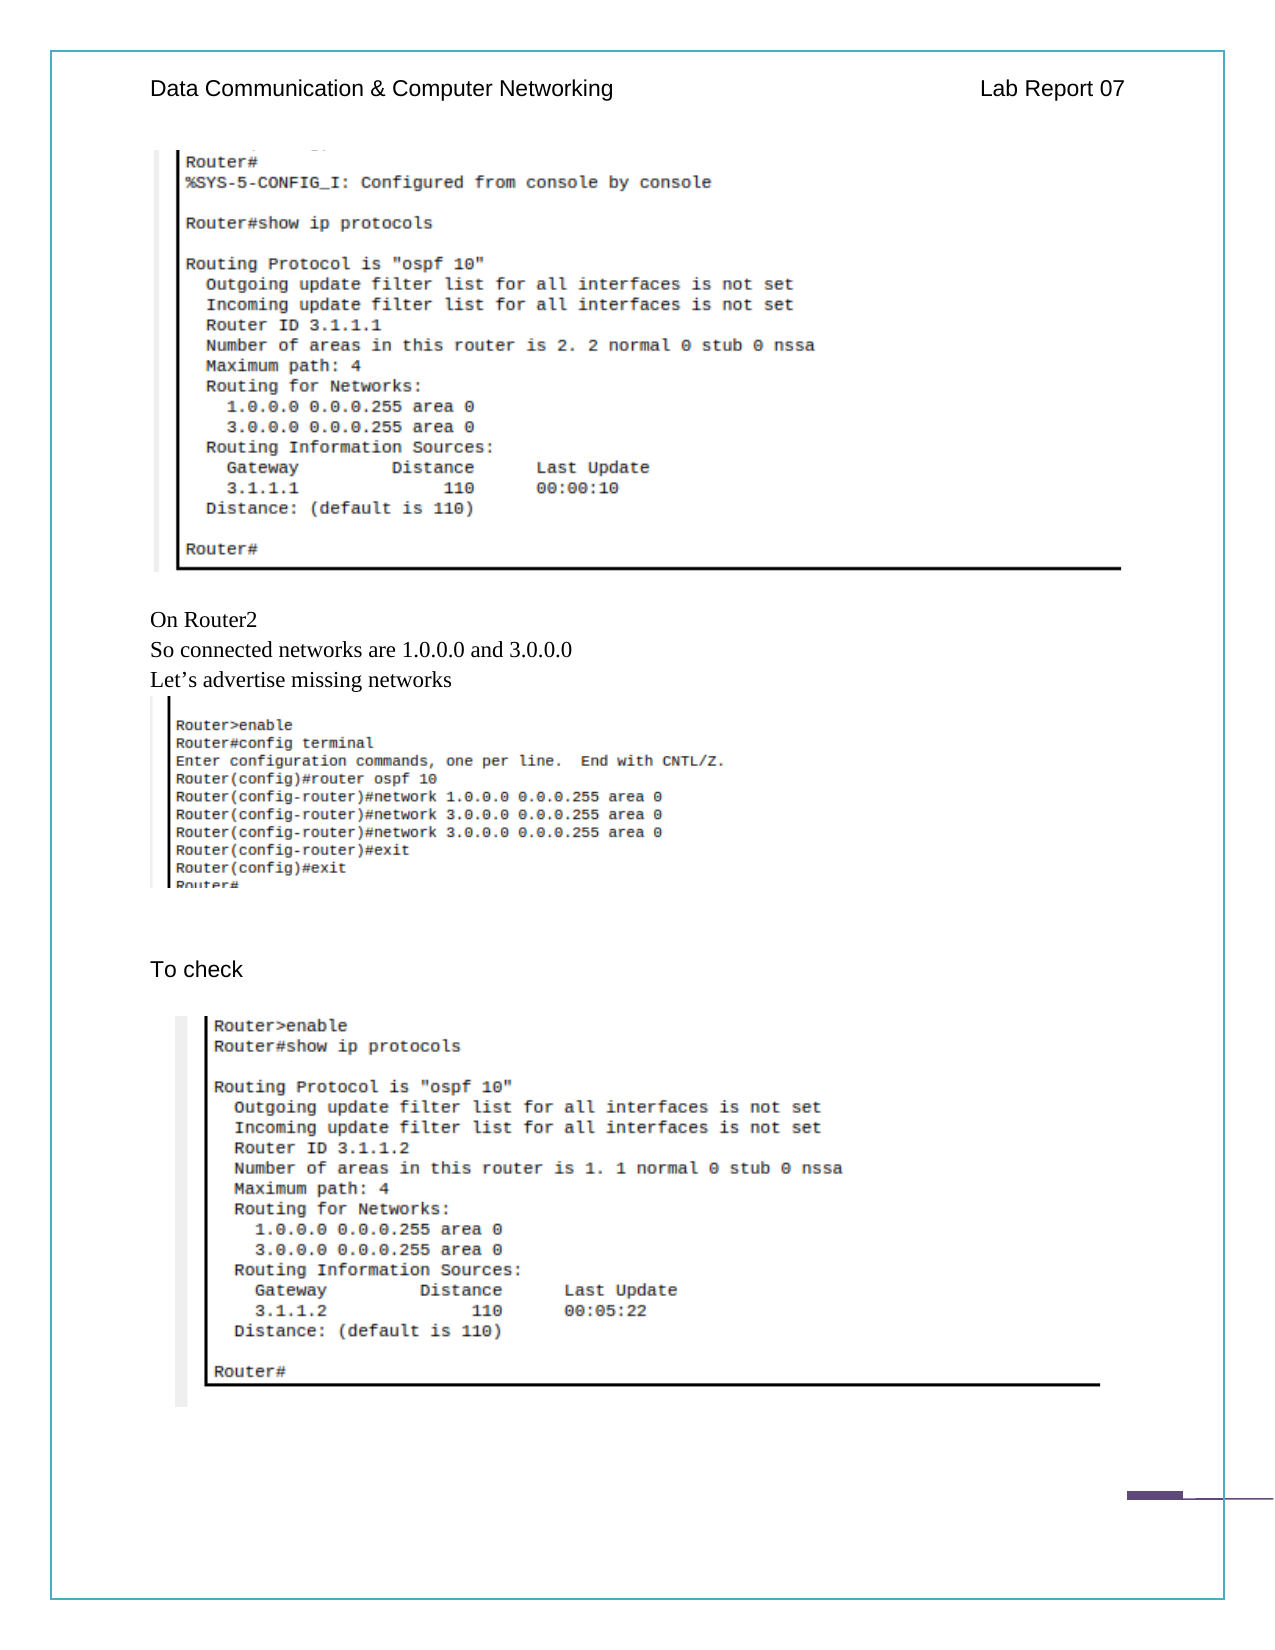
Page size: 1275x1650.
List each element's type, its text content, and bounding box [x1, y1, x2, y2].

text Let’s advertise missing networks [150, 666, 1125, 693]
picture [150, 696, 1125, 888]
text To check [150, 956, 1125, 982]
text On Router2 [150, 606, 1125, 632]
picture [153, 150, 1122, 572]
text So connected networks are 1.0.0.0 and 3.0.0.0 [150, 636, 1125, 662]
picture [175, 1016, 1100, 1407]
